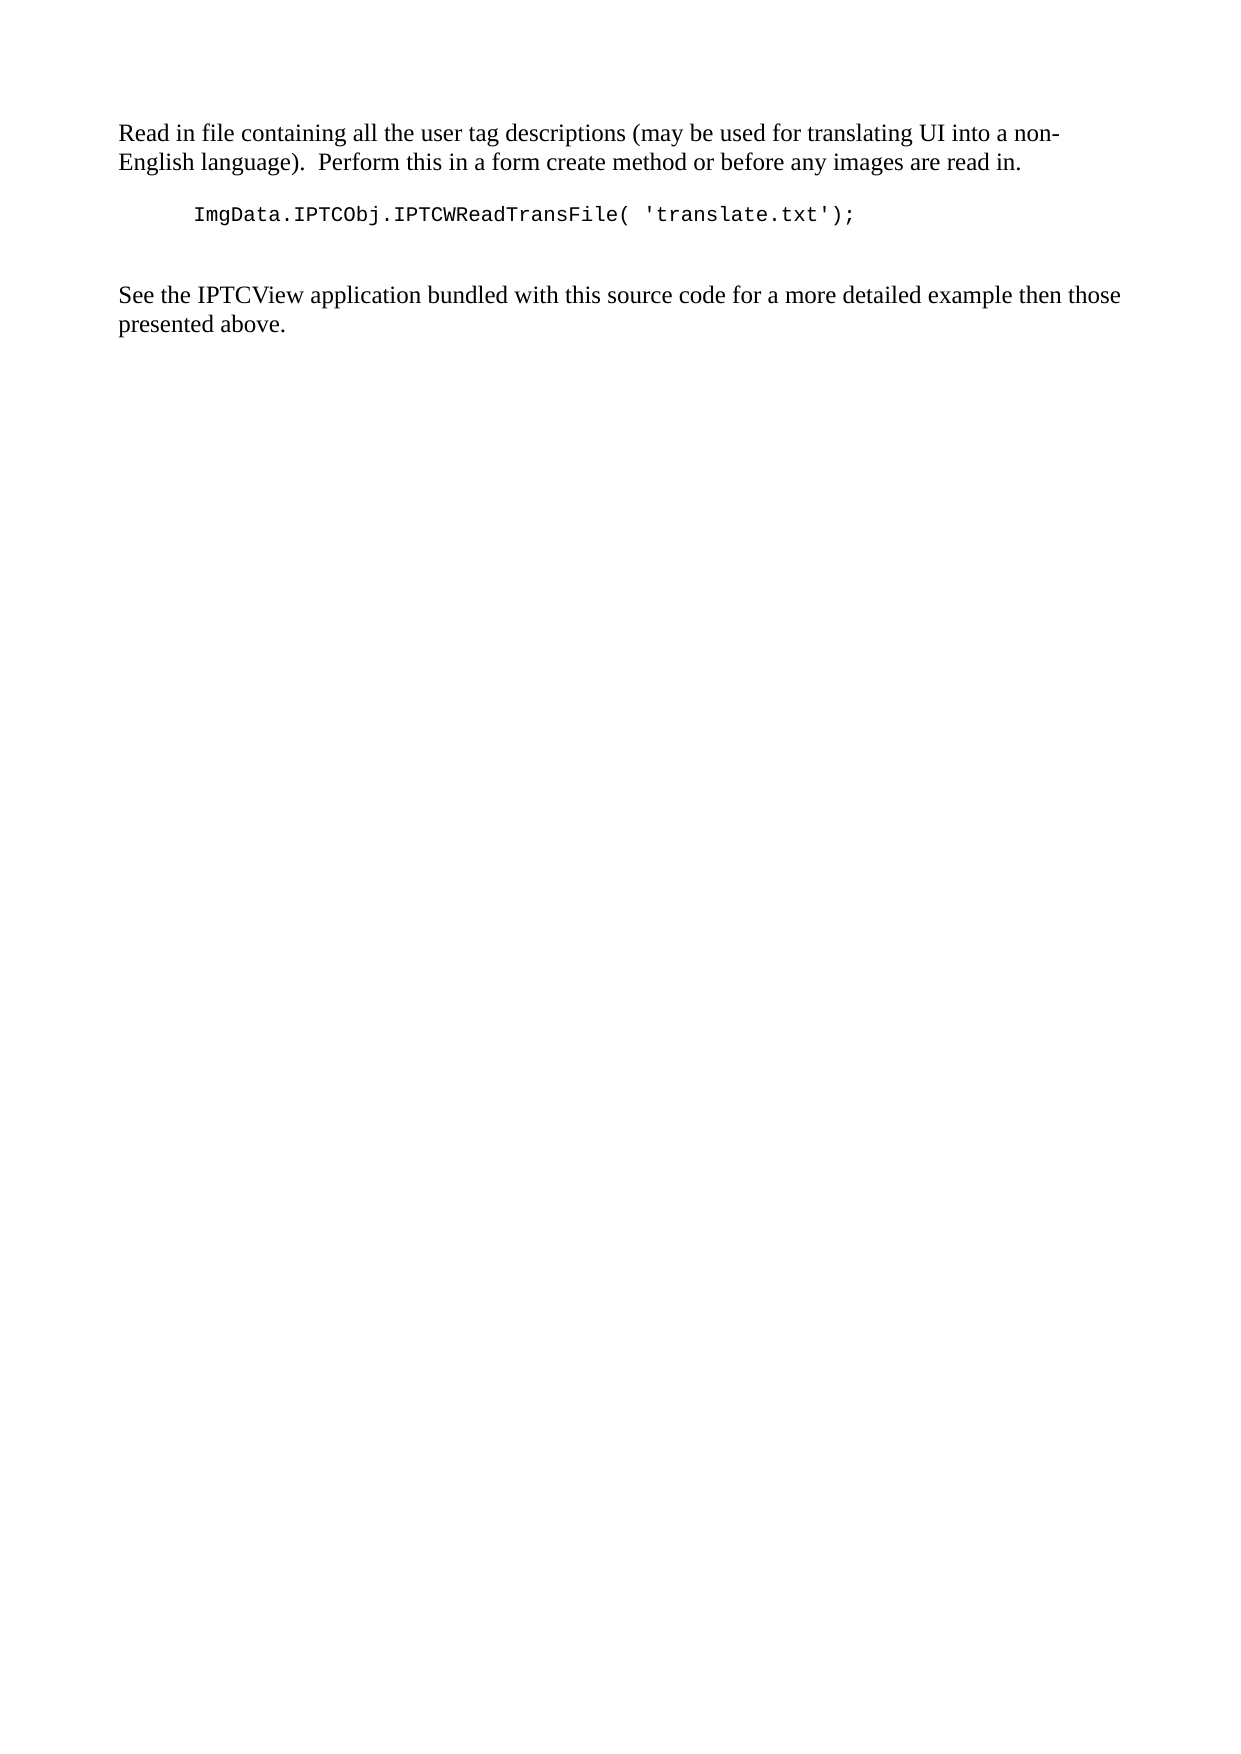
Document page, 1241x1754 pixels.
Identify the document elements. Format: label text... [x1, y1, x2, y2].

text See the IPTCView application bundled with this source code for a more detailed example then those presented above. [118, 280, 1122, 338]
text Read in file containing all the user tag descriptions (may be used for translating UI into a non-English language). Perform this in a form create method or before any images are read in. [118, 118, 1122, 176]
text ImgData.IPTCObj.IPTCWReadTransFile( 'translate.txt'); [118, 204, 1122, 228]
